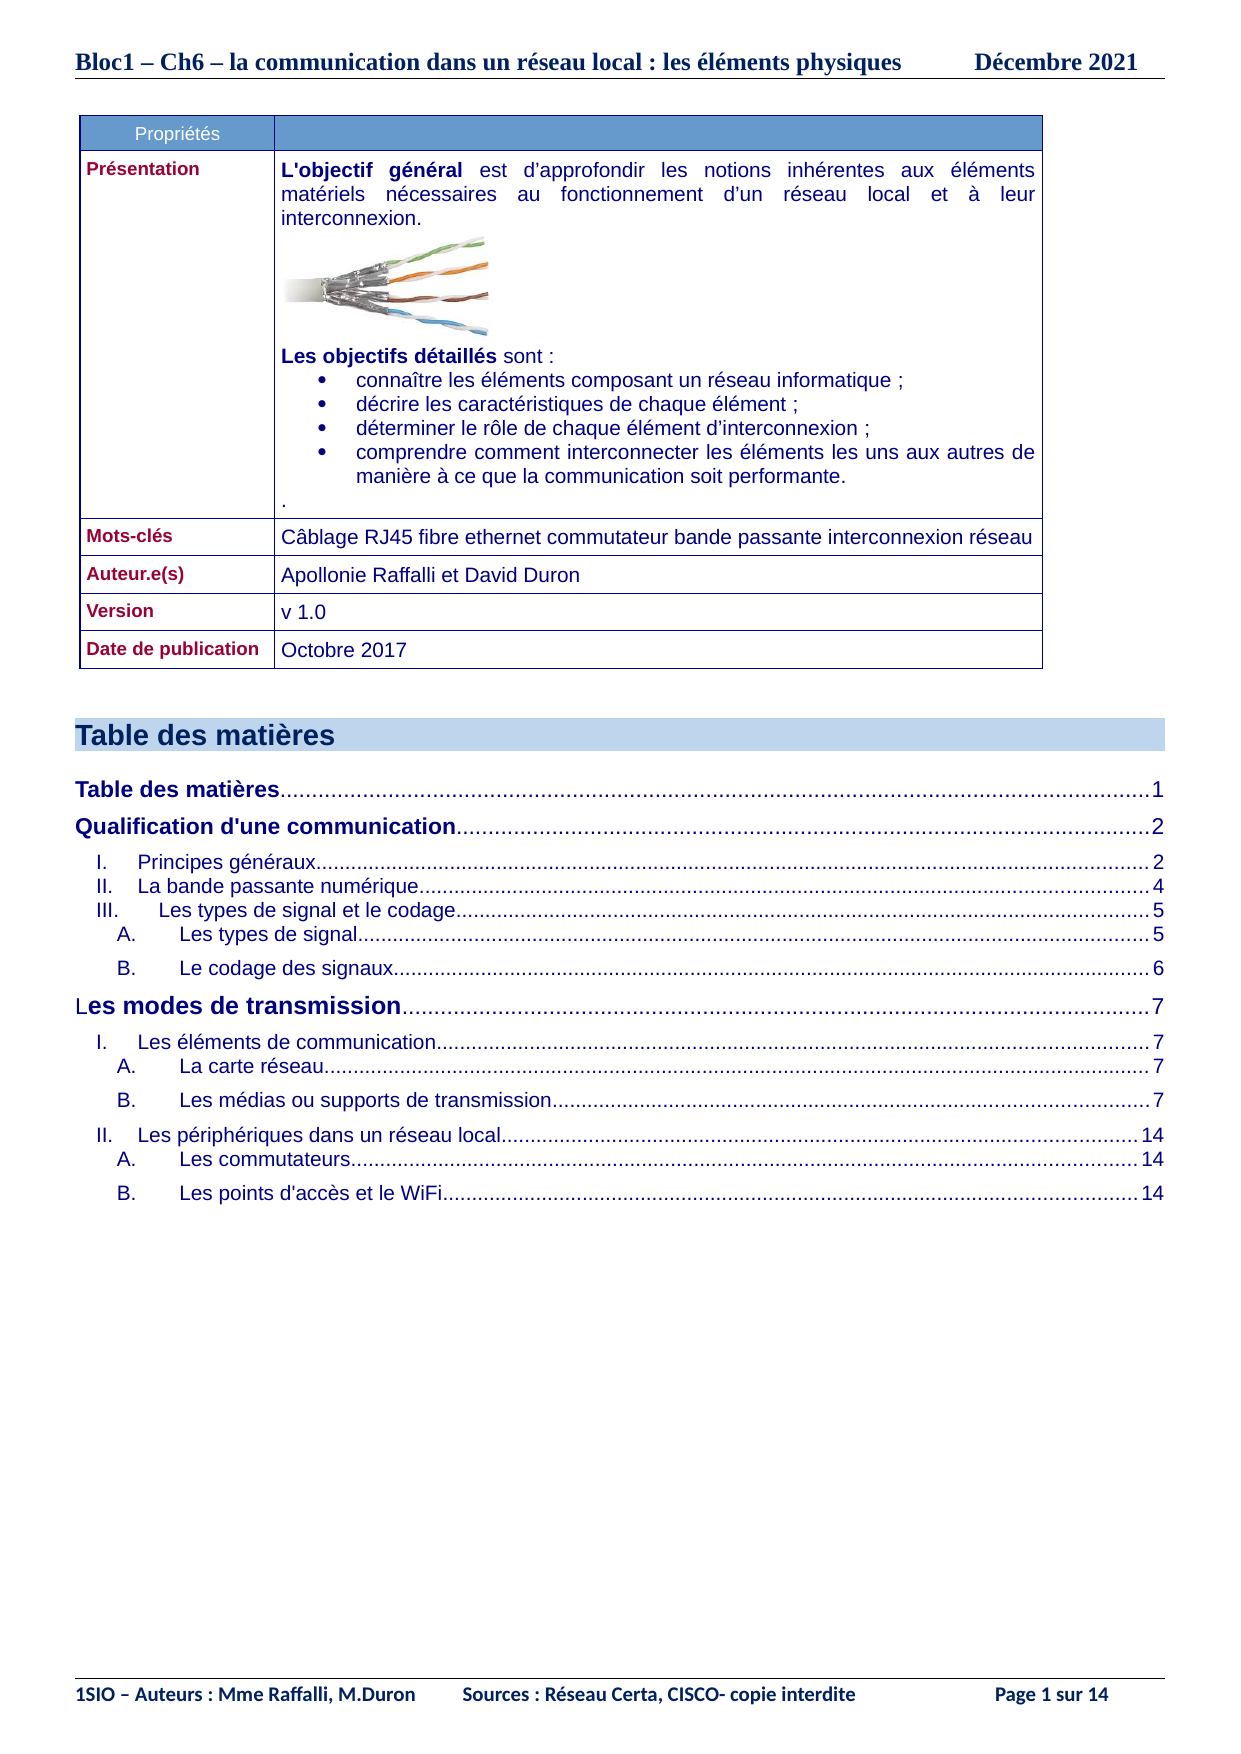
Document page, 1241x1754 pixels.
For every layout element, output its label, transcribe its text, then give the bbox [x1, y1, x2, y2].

table_cell Auteur.e(s) [81, 556, 274, 593]
text A. Les types de signal 5 [117, 922, 1165, 946]
text Qualification d'une communication 2 [75, 813, 1165, 839]
table_cell Mots-clés [81, 519, 274, 555]
subtitle Table des matières [75, 718, 1165, 751]
text Table des matières 1 [75, 776, 1165, 803]
table_cell Câblage RJ45 fibre ethernet commutateur bande passante interconnexion réseau [275, 519, 1042, 555]
table_cell Présentation [81, 151, 274, 518]
table_cell Date de publication [81, 631, 274, 668]
text III. Les types de signal et le codage 5 [96, 898, 1165, 922]
text Les modes de transmission 7 [75, 991, 1165, 1019]
text A. Les commutateurs 14 [117, 1146, 1165, 1170]
text B. Les médias ou supports de transmission 7 [117, 1088, 1165, 1112]
text I. Les éléments de communication 7 [96, 1030, 1165, 1054]
text B. Les points d'accès et le WiFi 14 [117, 1181, 1165, 1205]
table_cell Octobre 2017 [275, 631, 1042, 668]
table_cell Apollonie Raffalli et David Duron [275, 556, 1042, 593]
text I. Principes généraux 2 [96, 850, 1165, 874]
text A. La carte réseau 7 [117, 1054, 1165, 1078]
table_header [275, 116, 1042, 150]
table_cell v 1.0 [275, 594, 1042, 630]
table_cell L'objectif général est d’approfondir les notions inhérentes aux éléments matériels nécessaires au fonctionnement d’un réseau local et à leur interconnexion. Les objectifs détaillés sont : connaître les éléments composant un réseau informatique ; décrire les caractéristiques de chaque élément ; déterminer le rôle de chaque élément d’interconnexion ; comprendre comment interconnecter les éléments les uns aux autres de manière à ce que la communication soit performante. . [275, 151, 1042, 518]
text B. Le codage des signaux 6 [117, 956, 1165, 980]
text II. Les périphériques dans un réseau local 14 [96, 1122, 1165, 1146]
picture [280, 229, 495, 344]
table_header Propriétés [81, 116, 274, 150]
text II. La bande passante numérique 4 [96, 874, 1165, 898]
table_cell Version [81, 594, 274, 630]
